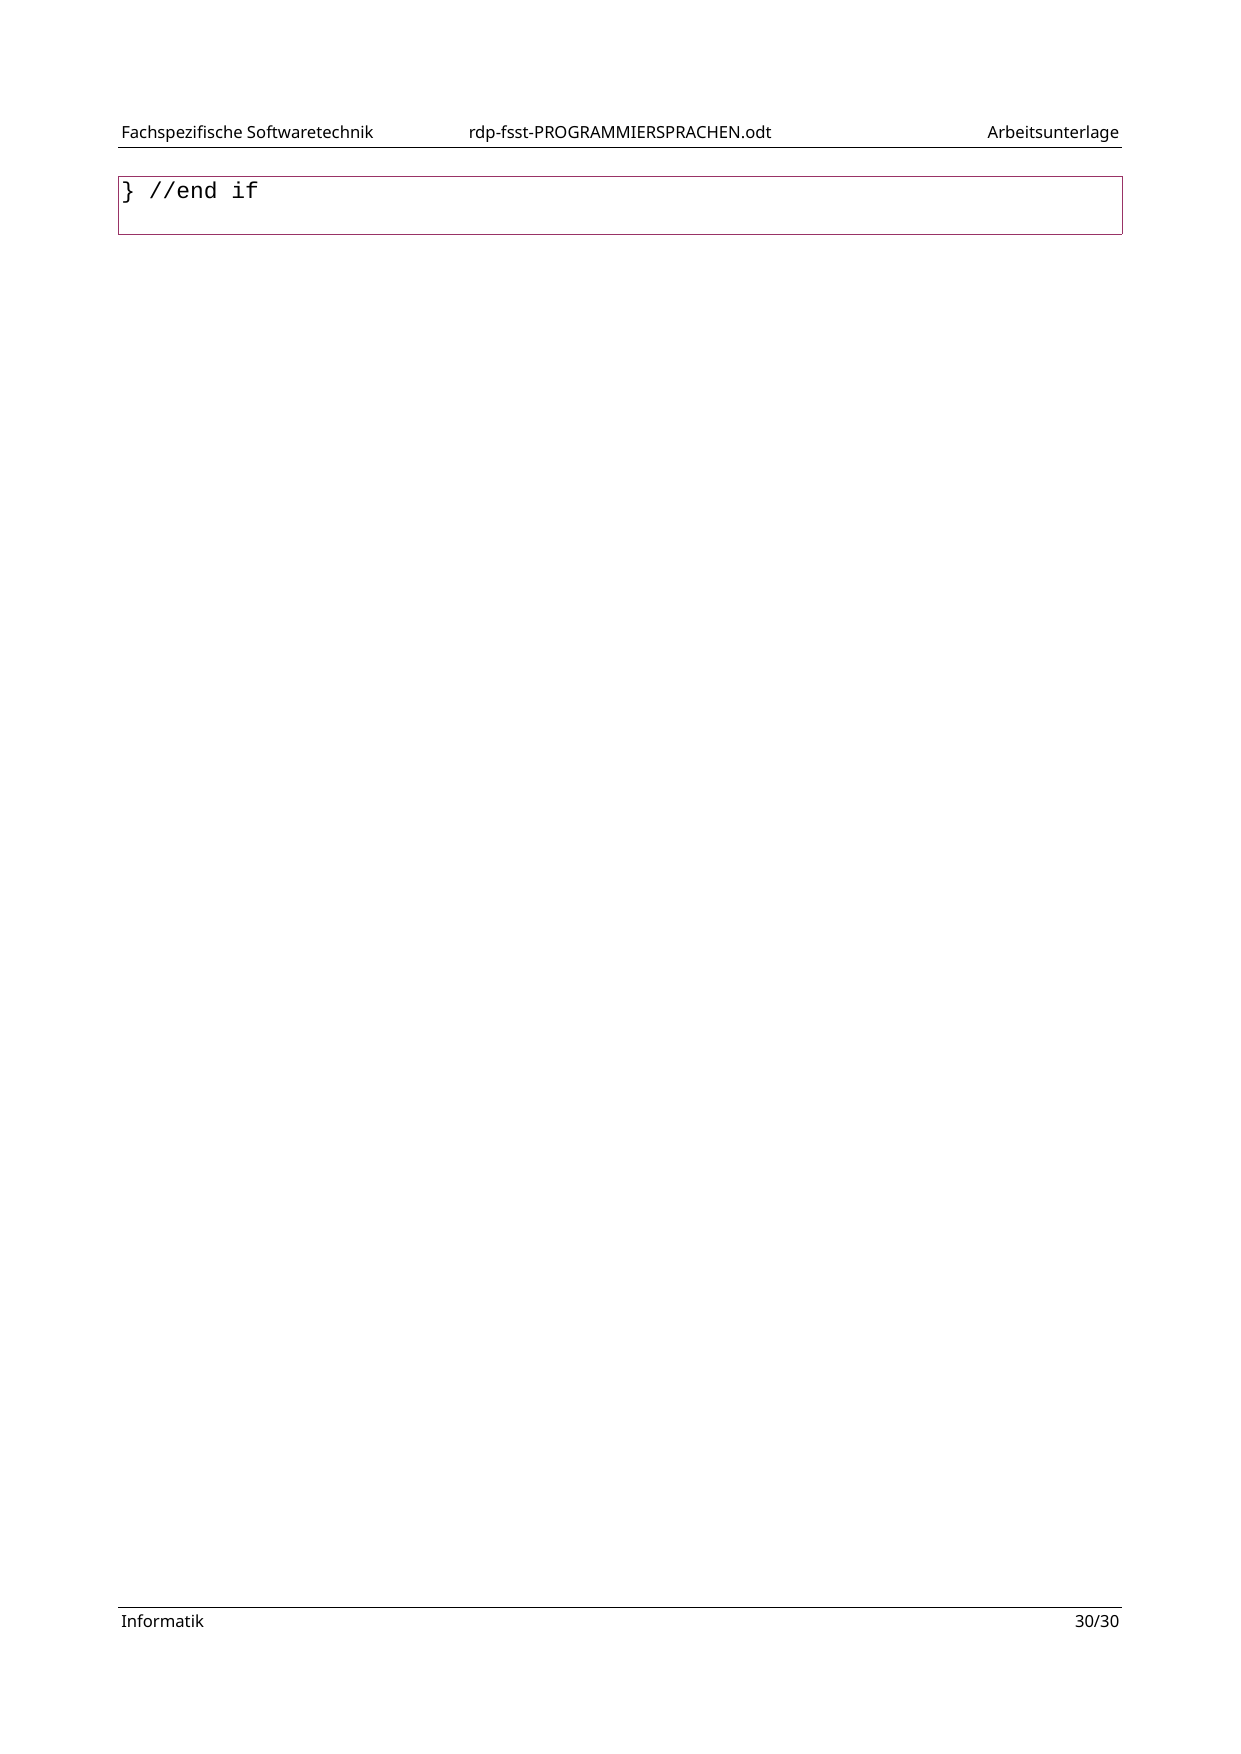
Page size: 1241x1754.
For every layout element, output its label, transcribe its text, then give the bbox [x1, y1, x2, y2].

text } //end if [119, 177, 1122, 202]
